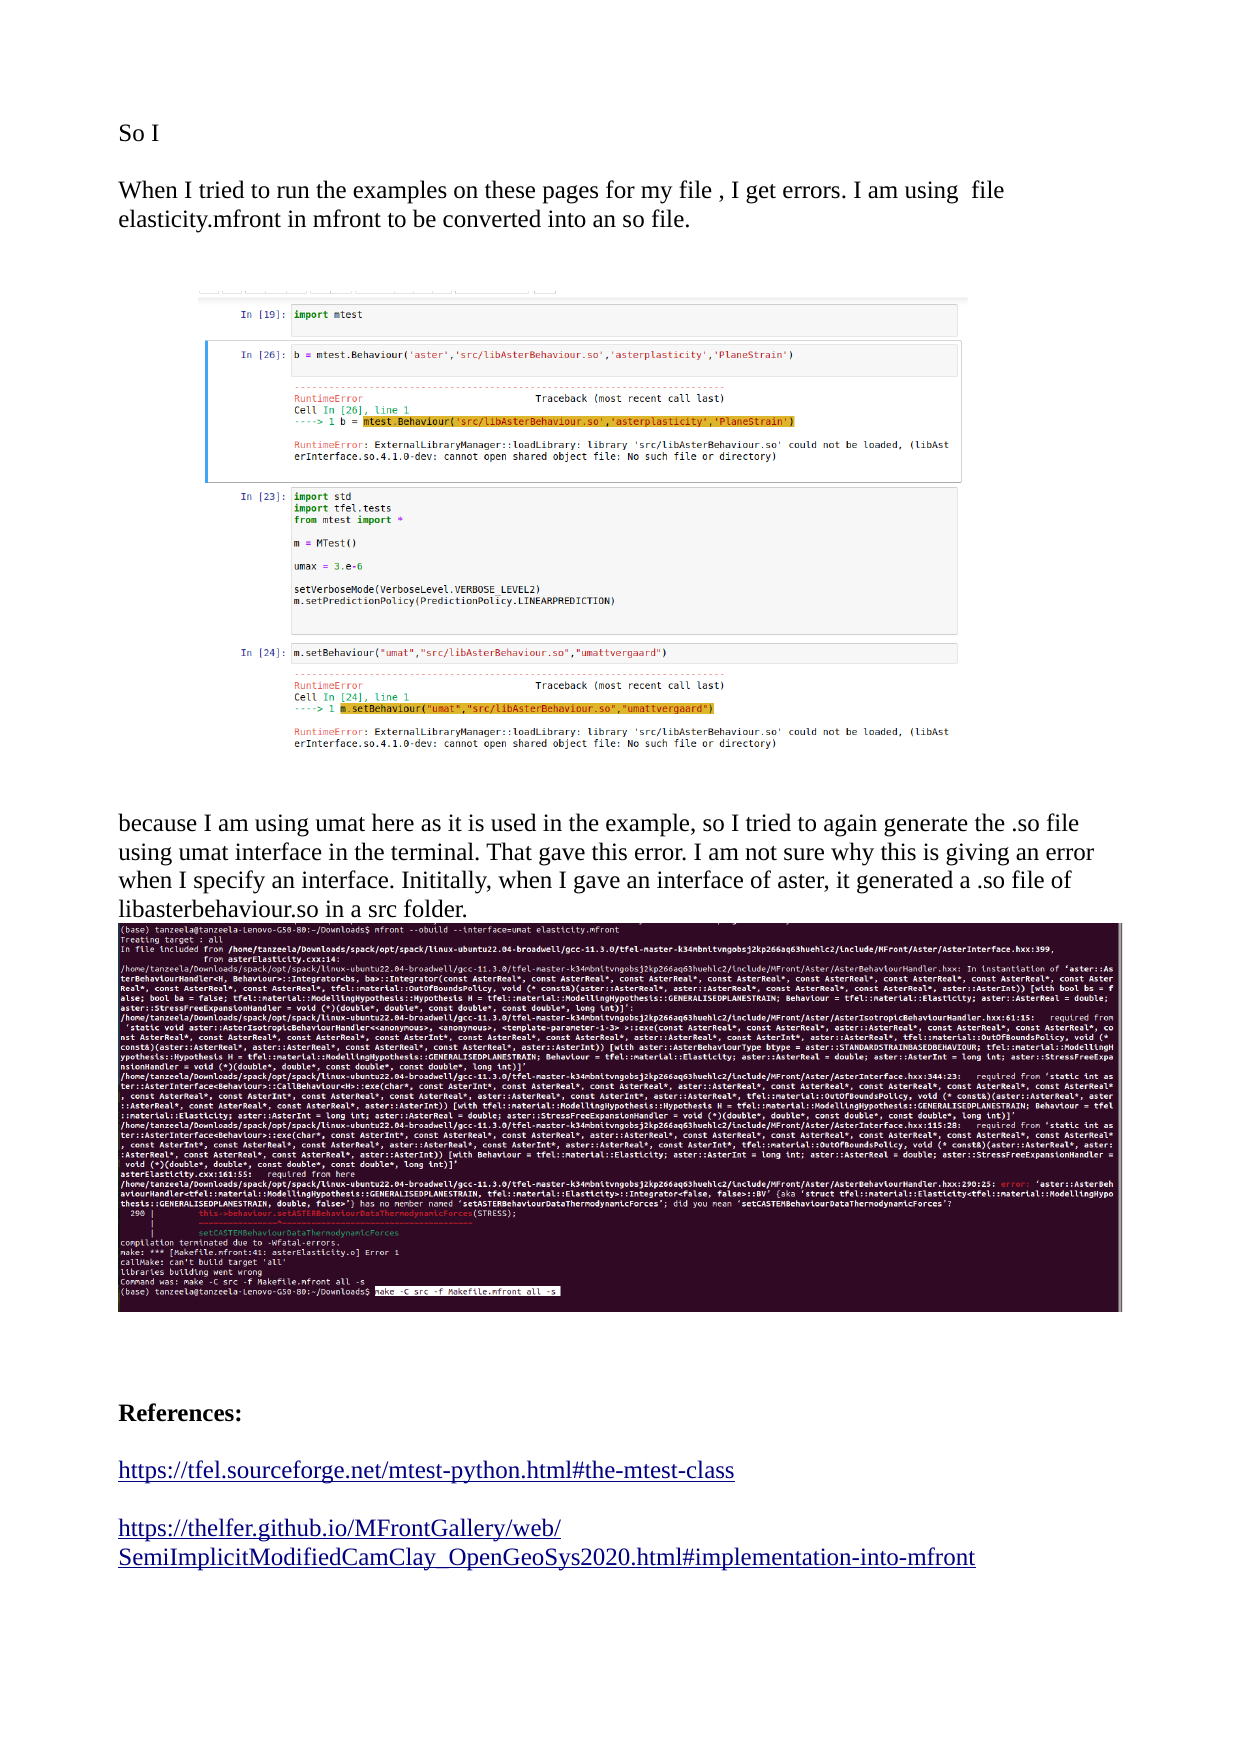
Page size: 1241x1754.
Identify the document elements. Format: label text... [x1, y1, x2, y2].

text When I tried to run the examples on these pages for my file , I get errors. I am using file elasticity.mfront in mfront to be converted into an so file. [118, 176, 1122, 233]
text because I am using umat here as it is used in the example, so I tried to again generate the .so file using umat interface in the terminal. That gave this error. I am not sure why this is giving an error when I specify an interface. Inititally, when I gave an interface of aster, it generated a .so file of libasterbehaviour.so in a src folder. [118, 808, 1122, 923]
text https://tfel.sourceforge.net/mtest-python.html#the-mtest-class [118, 1456, 1122, 1484]
text References: [118, 1398, 1122, 1427]
text So I [118, 118, 1122, 147]
text https://thelfer.github.io/MFrontGallery/web/SemiImplicitModifiedCamClay_OpenGeoSys2020.html#implementation-into-mfront [118, 1513, 1122, 1571]
picture [197, 291, 968, 769]
picture [118, 923, 1123, 1312]
